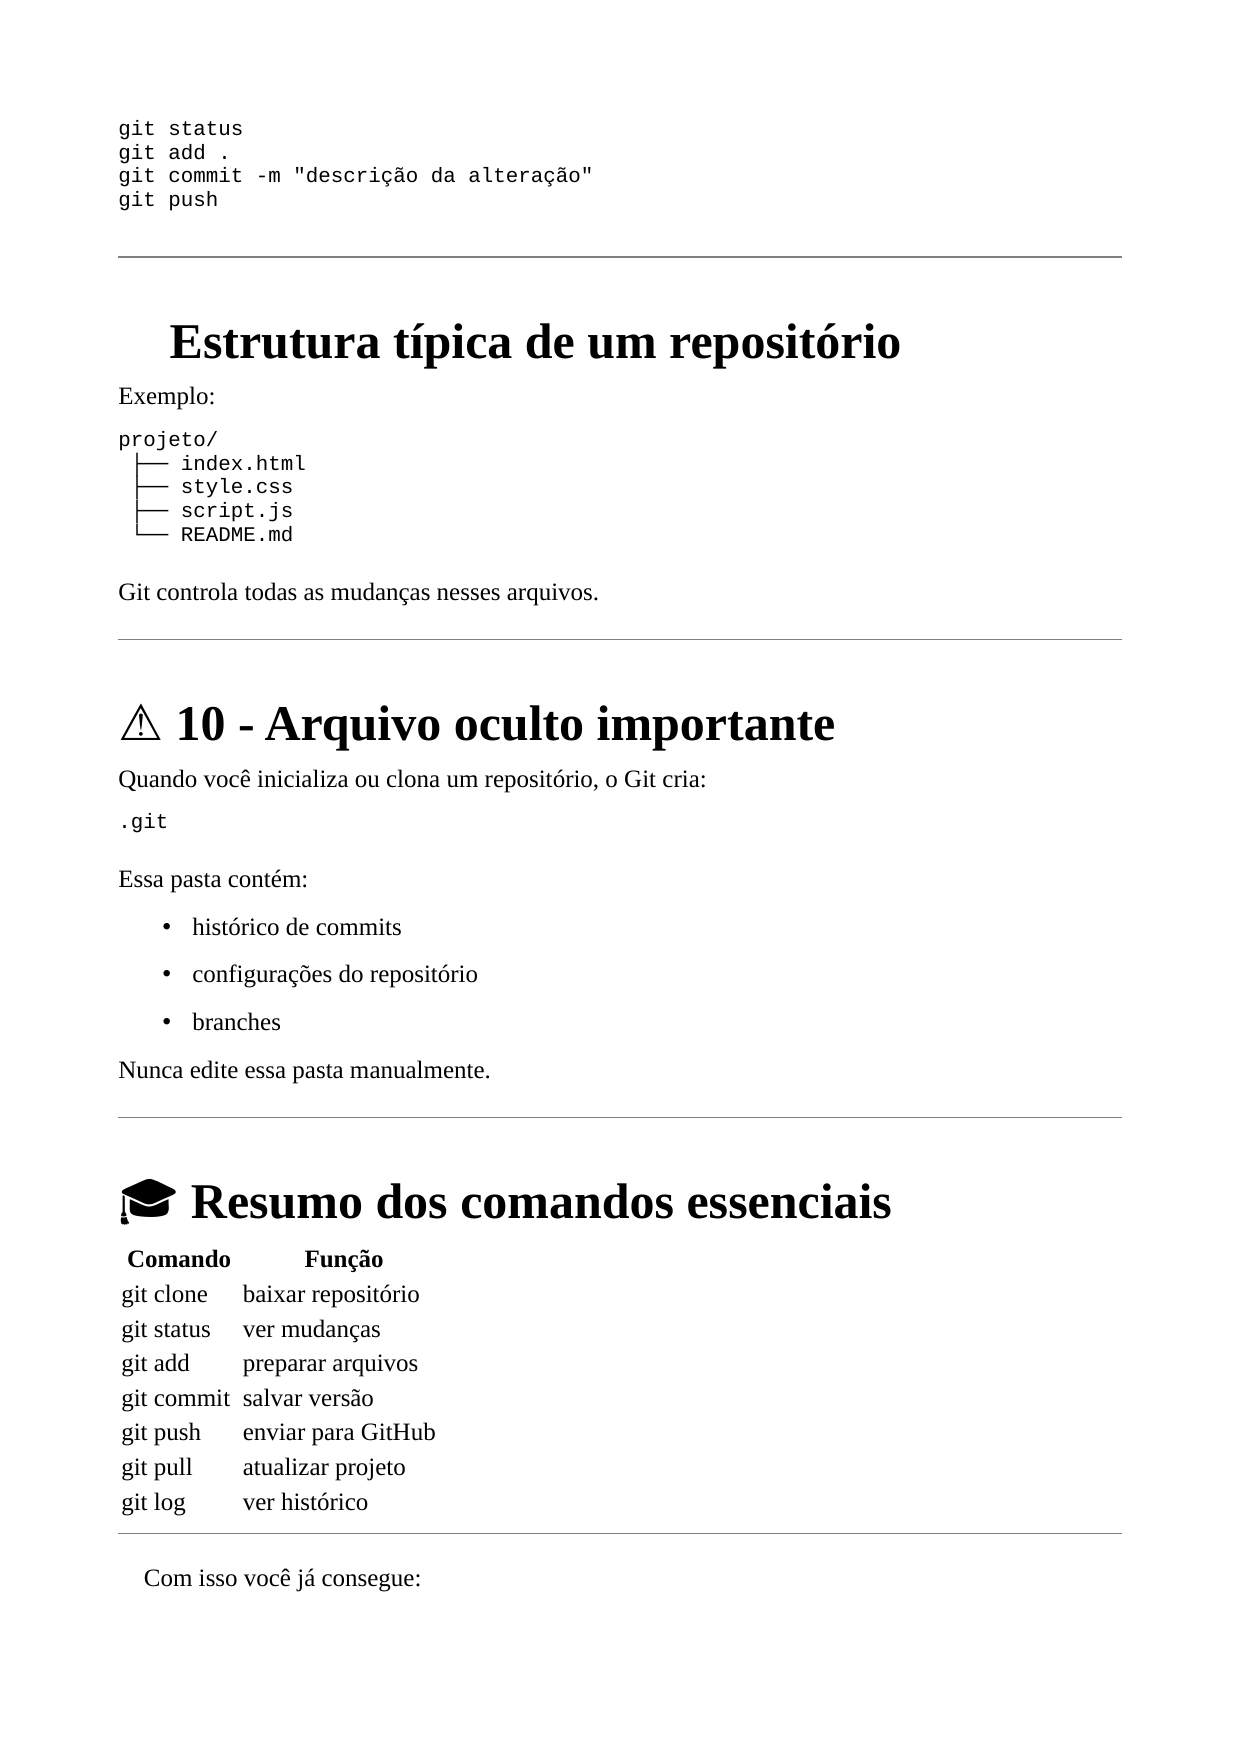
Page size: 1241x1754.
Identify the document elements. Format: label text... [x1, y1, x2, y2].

text ✅ Com isso você já consegue: [118, 1563, 1122, 1591]
text ├── index.html [137, 453, 1122, 476]
text git status [118, 118, 1122, 142]
text ├── index.html [118, 453, 136, 476]
list configurações do repositório [162, 959, 1122, 988]
table_cell enviar para GitHub [240, 1415, 448, 1449]
table_cell atualizar projeto [240, 1449, 448, 1484]
text Exemplo: [118, 381, 1122, 410]
list histórico de commits [162, 912, 1122, 941]
table_cell git clone [118, 1276, 240, 1311]
text ├── style.css [118, 476, 1122, 500]
table_cell baixar repositório [240, 1276, 448, 1311]
text Git controla todas as mudanças nesses arquivos. [118, 577, 1122, 606]
subtitle 🎓 Resumo dos comandos essenciais [118, 1172, 1122, 1229]
text Nunca edite essa pasta manualmente. [118, 1055, 1122, 1083]
table_cell ver histórico [240, 1484, 448, 1518]
list branches [162, 1007, 1122, 1036]
text └── README.md [118, 524, 1122, 547]
text ├── script.js [118, 500, 1122, 524]
text Essa pasta contém: [118, 864, 1122, 893]
text .git [118, 811, 1122, 835]
table_cell git pull [118, 1449, 240, 1484]
table_cell git push [118, 1415, 240, 1449]
table_header Comando [118, 1242, 240, 1276]
table_cell git status [118, 1311, 240, 1345]
table_cell ver mudanças [240, 1311, 448, 1345]
table_header Função [240, 1242, 448, 1276]
subtitle ⚠️ 1️0 - Arquivo oculto importante [118, 694, 1122, 751]
text git commit -m "descrição da alteração" [118, 165, 1122, 189]
text Quando você inicializa ou clona um repositório, o Git cria: [118, 764, 1122, 792]
table_cell preparar arquivos [240, 1345, 448, 1380]
table_cell git log [118, 1484, 240, 1518]
table_cell git commit [118, 1380, 240, 1414]
table_cell git add [118, 1345, 240, 1380]
text projeto/ [118, 429, 1122, 453]
table_cell salvar versão [240, 1380, 448, 1414]
text git add . [118, 142, 1122, 165]
subtitle 📂 Estrutura típica de um repositório [118, 311, 1122, 369]
text git push [118, 189, 1122, 213]
